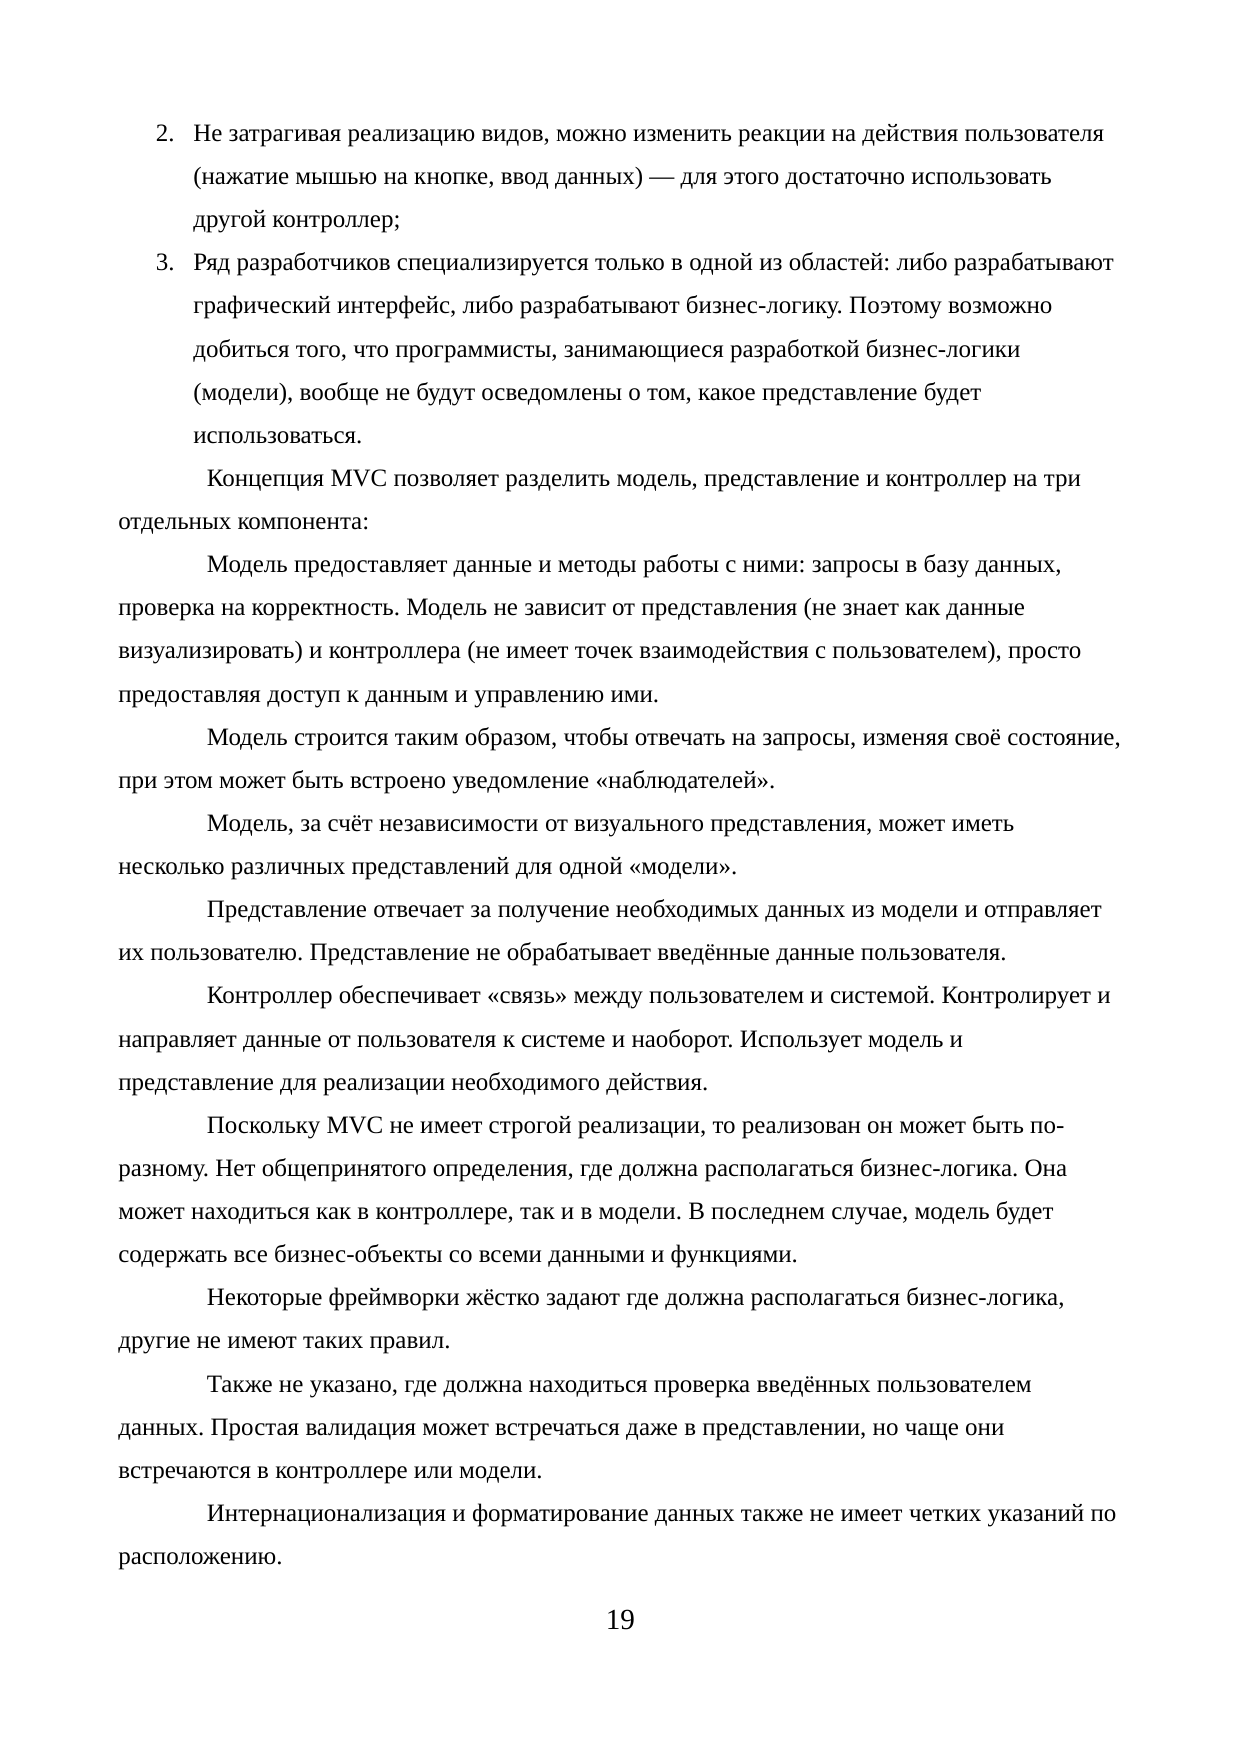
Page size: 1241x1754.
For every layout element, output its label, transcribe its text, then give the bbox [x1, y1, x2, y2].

text Модель предоставляет данные и методы работы с ними: запросы в базу данных, проверка на корректность. Модель не зависит от представления (не знает как данные визуализировать) и контроллера (не имеет точек взаимодействия с пользователем), просто предоставляя доступ к данным и управлению ими. [118, 549, 1122, 707]
text Некоторые фреймворки жёстко задают где должна располагаться бизнес-логика, другие не имеют таких правил. [118, 1282, 1122, 1354]
text Представление отвечает за получение необходимых данных из модели и отправляет их пользователю. Представление не обрабатывает введённые данные пользователя. [118, 894, 1122, 966]
text Интернационализация и форматирование данных также не имеет четких указаний по расположению. [118, 1498, 1122, 1570]
text Модель строится таким образом, чтобы отвечать на запросы, изменяя своё состояние, при этом может быть встроено уведомление «наблюдателей». [118, 722, 1122, 794]
list Ряд разработчиков специализируется только в одной из областей: либо разрабатывают графический интерфейс, либо разрабатывают бизнес-логику. Поэтому возможно добиться того, что программисты, занимающиеся разработкой бизнес-логики (модели), вообще не будут осведомлены о том, какое представление будет использоваться. [156, 247, 1122, 449]
list Не затрагивая реализацию видов, можно изменить реакции на действия пользователя (нажатие мышью на кнопке, ввод данных) — для этого достаточно использовать другой контроллер; [156, 118, 1122, 233]
text Поскольку MVC не имеет строгой реализации, то реализован он может быть по-разному. Нет общепринятого определения, где должна располагаться бизнес-логика. Она может находиться как в контроллере, так и в модели. В последнем случае, модель будет содержать все бизнес-объекты со всеми данными и функциями. [118, 1110, 1122, 1268]
text Контроллер обеспечивает «связь» между пользователем и системой. Контролирует и направляет данные от пользователя к системе и наоборот. Использует модель и представление для реализации необходимого действия. [118, 981, 1122, 1096]
text Модель, за счёт независимости от визуального представления, может иметь несколько различных представлений для одной «модели». [118, 808, 1122, 880]
text Также не указано, где должна находиться проверка введённых пользователем данных. Простая валидация может встречаться даже в представлении, но чаще они встречаются в контроллере или модели. [118, 1369, 1122, 1484]
text Концепция MVC позволяет разделить модель, представление и контроллер на три отдельных компонента: [118, 463, 1122, 535]
